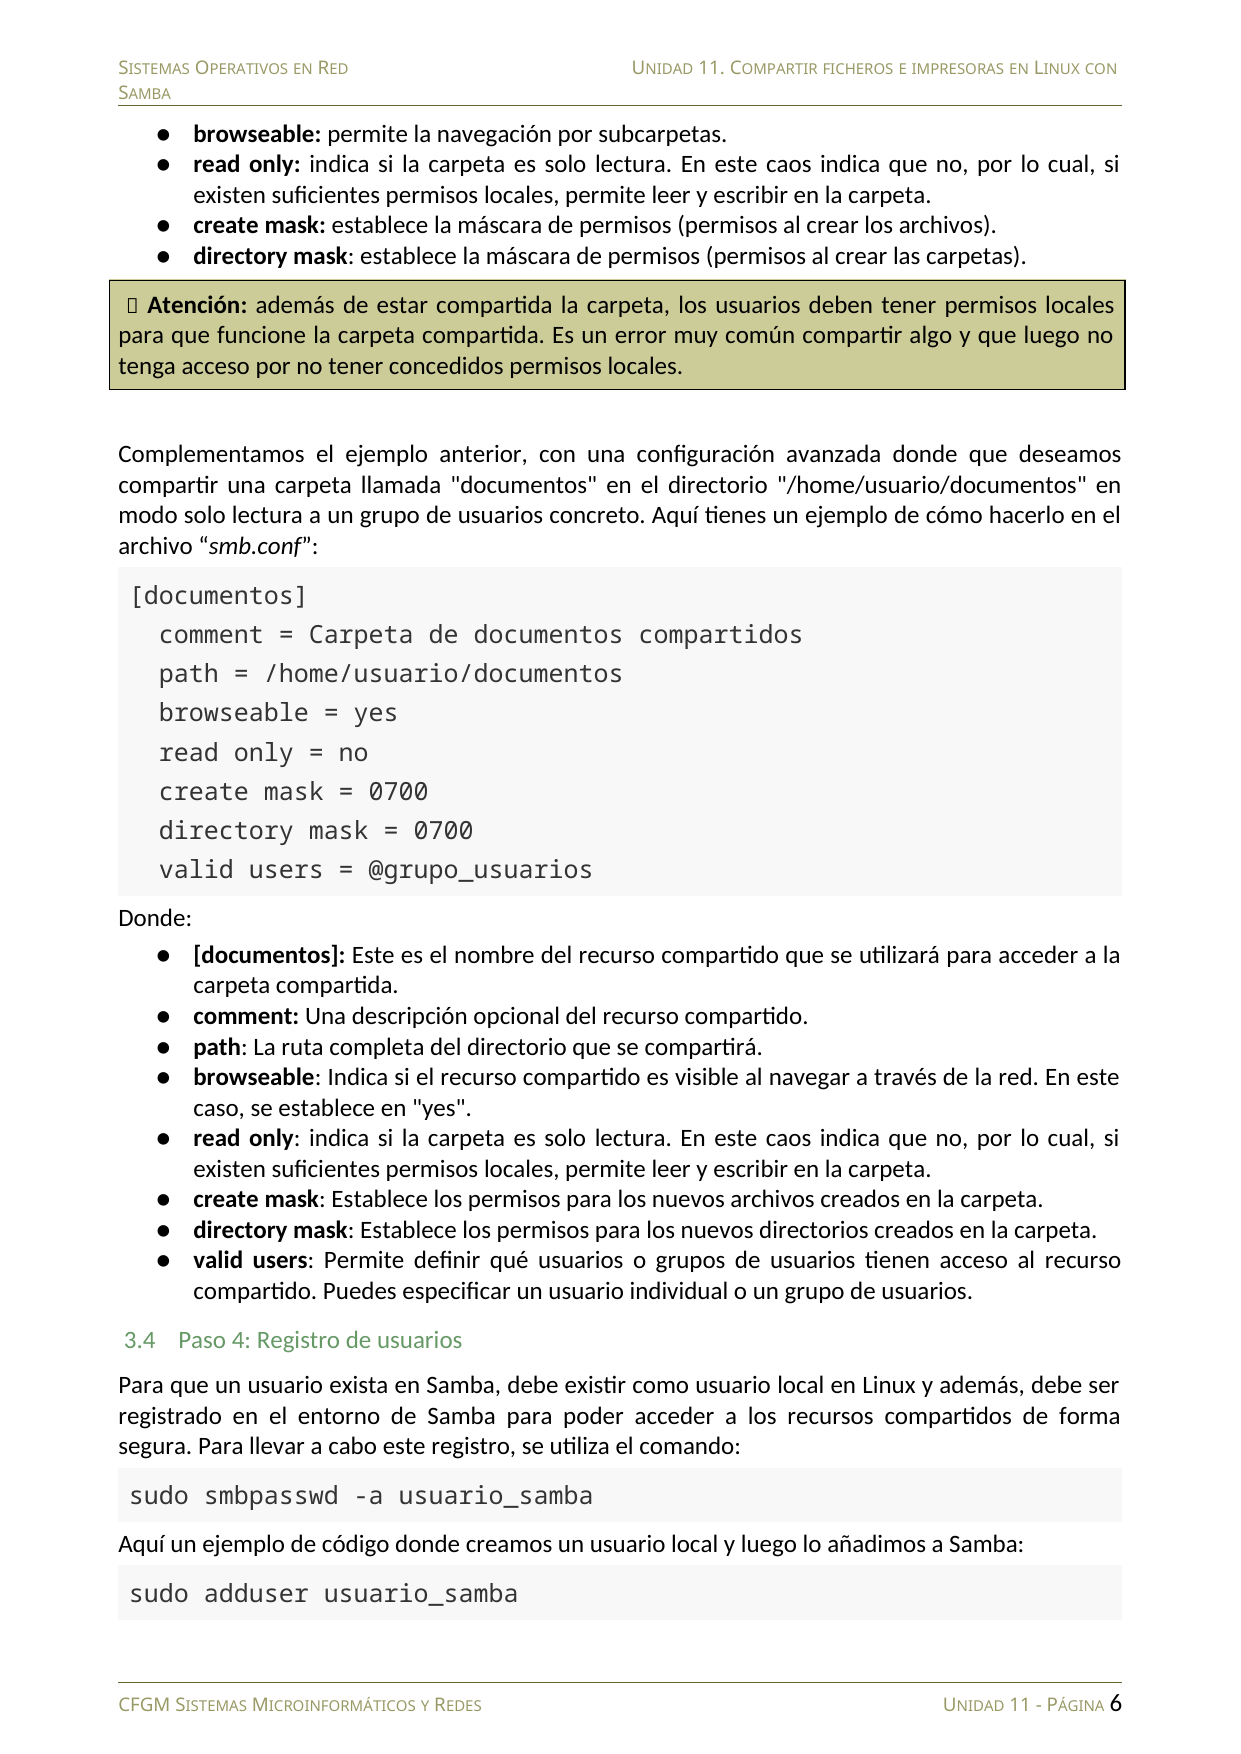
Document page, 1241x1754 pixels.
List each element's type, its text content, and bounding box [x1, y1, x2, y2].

text Para que un usuario exista en Samba, debe existir como usuario local en Linux y además, debe ser registrado en el entorno de Samba para poder acceder a los recursos compartidos de forma segura. Para llevar a cabo este registro, se utiliza el comando: [118, 1369, 1122, 1461]
list create mask: establece la máscara de permisos (permisos al crear los archivos). [156, 209, 1122, 240]
list create mask: Establece los permisos para los nuevos archivos creados en la carpeta. [156, 1183, 1122, 1214]
list browseable: Indica si el recurso compartido es visible al navegar a través de la red. En este caso, se establece en "yes". [156, 1061, 1122, 1122]
list path: La ruta completa del directorio que se compartirá. [156, 1031, 1122, 1061]
subtitle Paso 4: Registro de usuarios [118, 1324, 1122, 1355]
text ❕ Atención: además de estar compartida la carpeta, los usuarios deben tener permisos locales para que funcione la carpeta compartida. Es un error muy común compartir algo y que luego no tenga acceso por no tener concedidos permisos locales. [110, 281, 1124, 389]
text Aquí un ejemplo de código donde creamos un usuario local y luego lo añadimos a Samba: [118, 1528, 1122, 1559]
text Donde: [118, 902, 1122, 933]
table_header sudo adduser usuario_samba [118, 1565, 1122, 1620]
list directory mask: establece la máscara de permisos (permisos al crear las carpetas). [156, 240, 1122, 271]
table_header sudo smbpasswd -a usuario_samba [118, 1468, 1122, 1522]
list comment: Una descripción opcional del recurso compartido. [156, 1000, 1122, 1031]
list read only: indica si la carpeta es solo lectura. En este caos indica que no, por lo cual, si existen suficientes permisos locales, permite leer y escribir en la carpeta. [156, 148, 1122, 209]
list directory mask: Establece los permisos para los nuevos directorios creados en la carpeta. [156, 1214, 1122, 1244]
list read only: indica si la carpeta es solo lectura. En este caos indica que no, por lo cual, si existen suficientes permisos locales, permite leer y escribir en la carpeta. [156, 1122, 1122, 1183]
text Complementamos el ejemplo anterior, con una configuración avanzada donde que deseamos compartir una carpeta llamada "documentos" en el directorio "/home/usuario/documentos" en modo solo lectura a un grupo de usuarios concreto. Aquí tienes un ejemplo de cómo hacerlo en el archivo “smb.conf”: [118, 438, 1122, 561]
table_header [documentos] comment = Carpeta de documentos compartidos path = /home/usuario/documentos browseable = yes read only = no create mask = 0700 directory mask = 0700 valid users = @grupo_usuarios [118, 567, 1122, 896]
list browseable: permite la navegación por subcarpetas. [156, 118, 1122, 148]
list valid users: Permite definir qué usuarios o grupos de usuarios tienen acceso al recurso compartido. Puedes especificar un usuario individual o un grupo de usuarios. [156, 1244, 1122, 1305]
list [documentos]: Este es el nombre del recurso compartido que se utilizará para acceder a la carpeta compartida. [156, 939, 1122, 1000]
